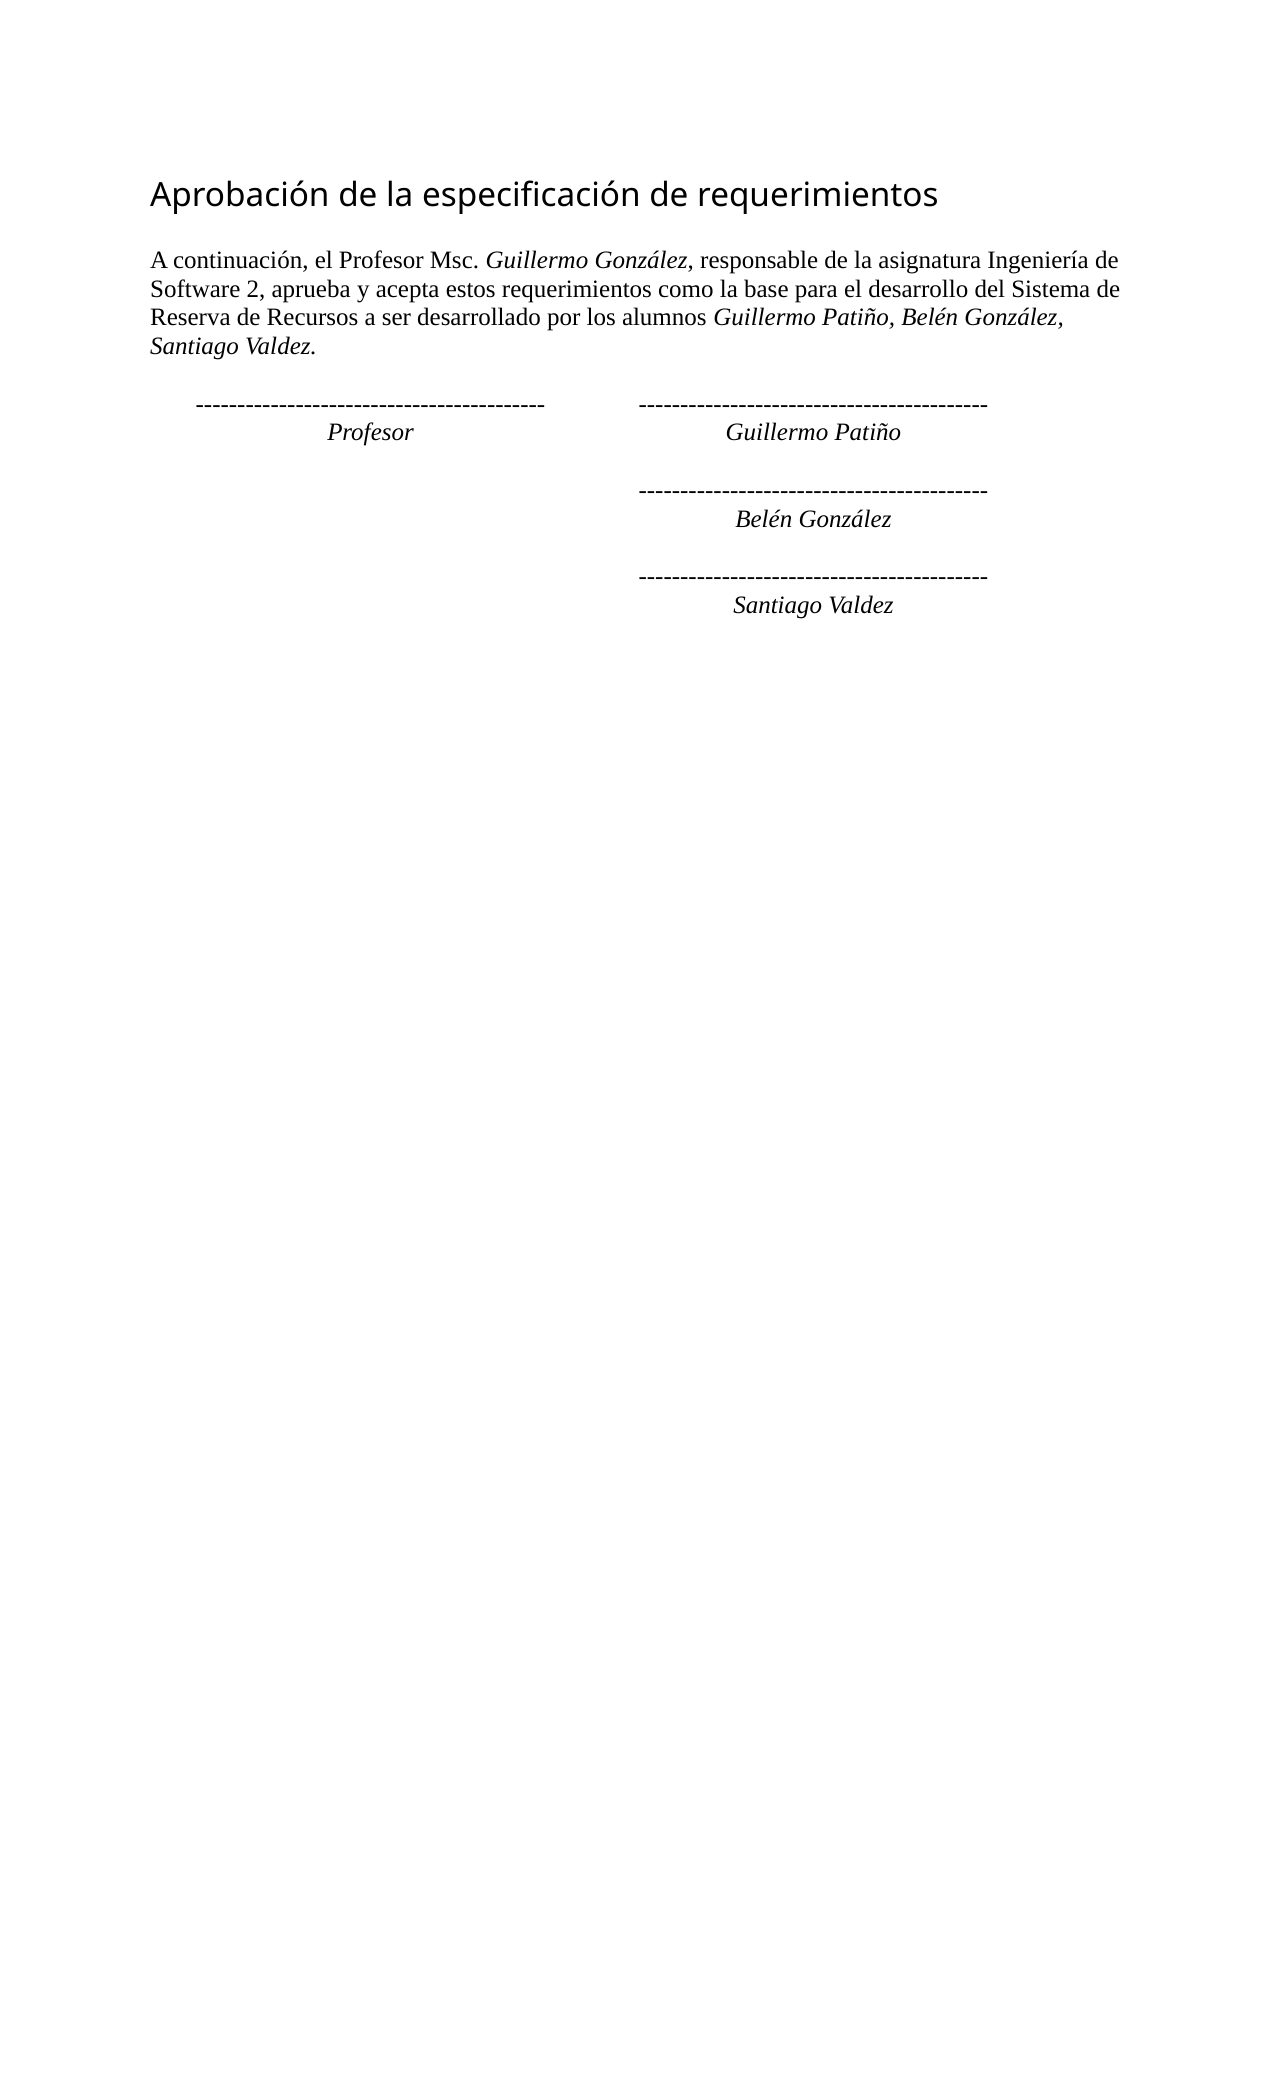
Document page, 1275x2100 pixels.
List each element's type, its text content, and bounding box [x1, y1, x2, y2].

table_cell [149, 533, 592, 561]
table_cell ------------------------------------------ [592, 561, 1035, 590]
table_cell Profesor [149, 418, 592, 446]
table_cell [149, 504, 592, 532]
table_cell ------------------------------------------ [592, 475, 1035, 504]
subtitle Aprobación de la especificación de requerimientos [150, 171, 1125, 216]
table_cell Belén González [592, 504, 1035, 532]
table_cell [149, 561, 592, 590]
table_cell Guillermo Patiño [592, 418, 1035, 446]
table_header ------------------------------------------ [592, 389, 1035, 417]
table_cell [149, 446, 592, 475]
table_header ------------------------------------------ [149, 389, 592, 417]
table_cell Santiago Valdez [592, 590, 1035, 619]
table_cell [149, 590, 592, 619]
table_cell [592, 446, 1035, 475]
table_cell [149, 475, 592, 504]
text A continuación, el Profesor Msc. Guillermo González, responsable de la asignatura Ingeniería de Software 2, aprueba y acepta estos requerimientos como la base para el desarrollo del Sistema de Reserva de Recursos a ser desarrollado por los alumnos Guillermo Patiño, Belén González, Santiago Valdez. [150, 245, 1125, 360]
table_cell [592, 533, 1035, 561]
